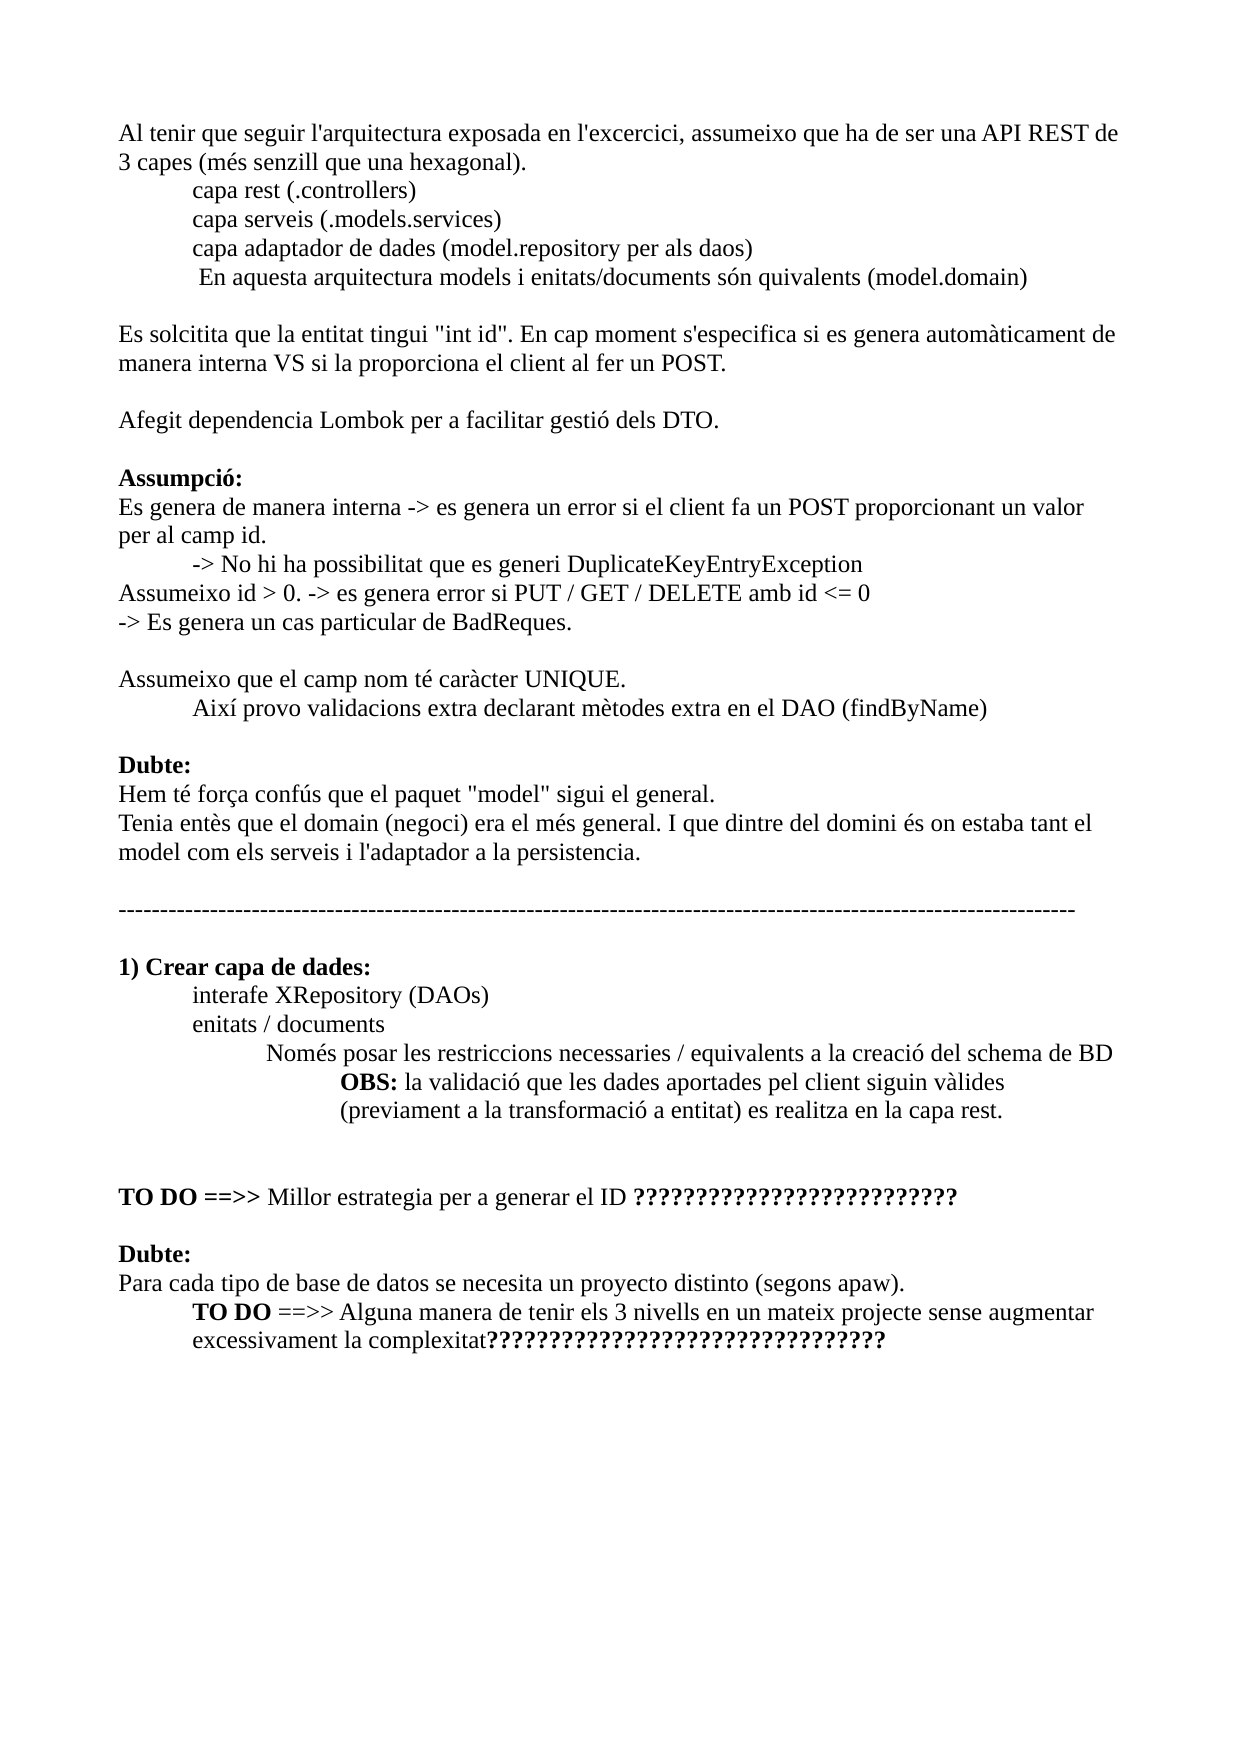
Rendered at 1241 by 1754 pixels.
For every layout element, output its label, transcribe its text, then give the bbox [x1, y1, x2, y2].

text Tenia entès que el domain (negoci) era el més general. I que dintre del domini és on estaba tant el model com els serveis i l'adaptador a la persistencia. [118, 808, 1122, 866]
text Dubte: [118, 1239, 1122, 1268]
text -> Es genera un cas particular de BadReques. [118, 607, 1122, 636]
text TO DO ==>> Millor estrategia per a generar el ID ?????????????????????????? [118, 1182, 1122, 1211]
text Només posar les restriccions necessaries / equivalents a la creació del schema de BD [118, 1038, 1122, 1067]
text Es genera de manera interna -> es genera un error si el client fa un POST proporcionant un valor per al camp id. [118, 492, 1122, 549]
text Així provo validacions extra declarant mètodes extra en el DAO (findByName) [118, 693, 1122, 722]
text Al tenir que seguir l'arquitectura exposada en l'excercici, assumeixo que ha de ser una API REST de 3 capes (més senzill que una hexagonal). [118, 118, 1122, 176]
text 1) Crear capa de dades: [118, 952, 1122, 981]
text capa adaptador de dades (model.repository per als daos) [118, 233, 1122, 262]
text Afegit dependencia Lombok per a facilitar gestió dels DTO. [118, 406, 1122, 434]
text Assumpció: [118, 463, 1122, 492]
text (previament a la transformació a entitat) es realitza en la capa rest. [118, 1096, 1122, 1124]
text ------------------------------------------------------------------------------------------------------------------- [118, 894, 1122, 923]
text OBS: la validació que les dades aportades pel client siguin vàlides [118, 1067, 1122, 1096]
text capa rest (.controllers) [118, 176, 1122, 204]
text En aquesta arquitectura models i enitats/documents són quivalents (model.domain) [118, 262, 1122, 291]
text Assumeixo que el camp nom té caràcter UNIQUE. [118, 664, 1122, 693]
text capa serveis (.models.services) [118, 204, 1122, 233]
text Dubte: [118, 751, 1122, 779]
text Assumeixo id > 0. -> es genera error si PUT / GET / DELETE amb id <= 0 [118, 578, 1122, 607]
text Es solcitita que la entitat tingui "int id". En cap moment s'especifica si es genera automàticament de manera interna VS si la proporciona el client al fer un POST. [118, 319, 1122, 377]
text Para cada tipo de base de datos se necesita un proyecto distinto (segons apaw). [118, 1268, 1122, 1297]
text interafe XRepository (DAOs) [118, 981, 1122, 1009]
text Hem té força confús que el paquet "model" sigui el general. [118, 779, 1122, 808]
text TO DO ==>> Alguna manera de tenir els 3 nivells en un mateix projecte sense augmentar excessivament la complexitat???????????????????????????????? [118, 1297, 1122, 1354]
text enitats / documents [118, 1009, 1122, 1038]
text -> No hi ha possibilitat que es generi DuplicateKeyEntryException [118, 549, 1122, 578]
